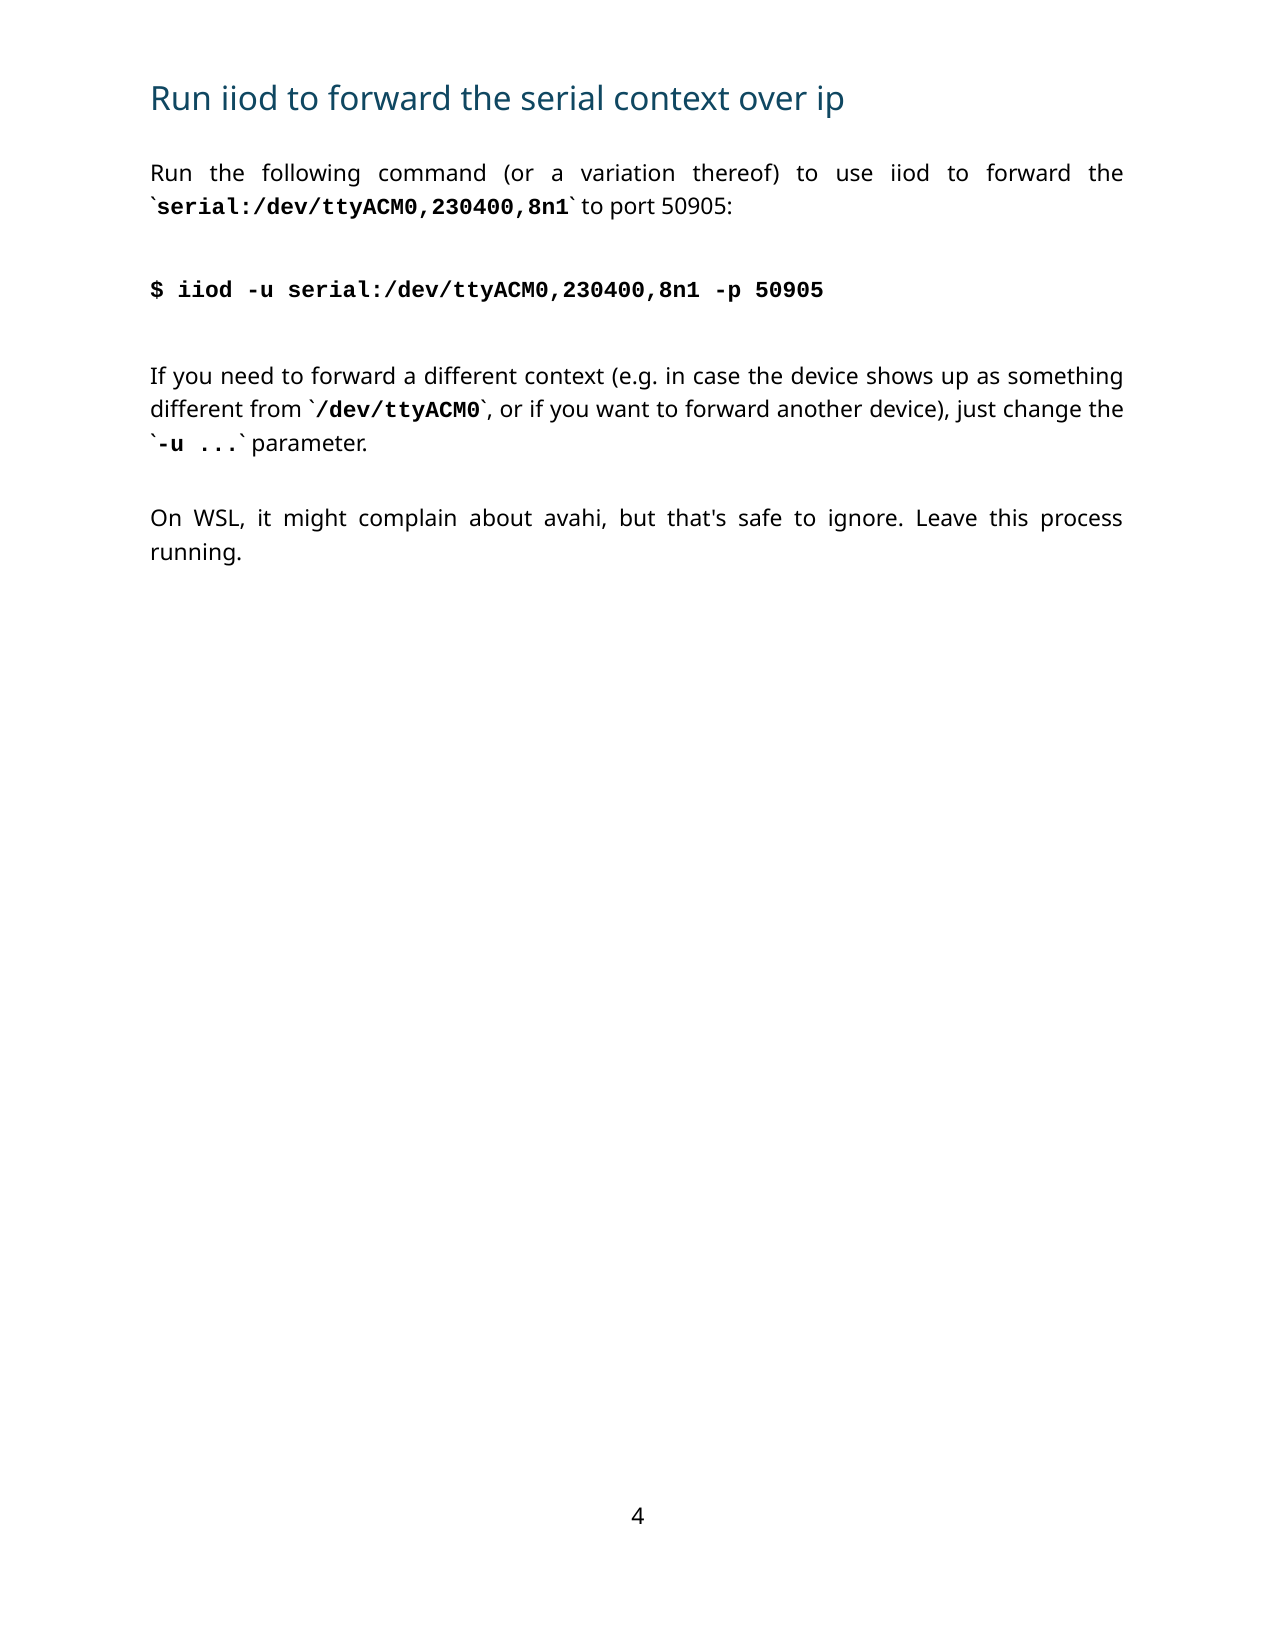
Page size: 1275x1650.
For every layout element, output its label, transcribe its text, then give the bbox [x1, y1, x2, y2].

text If you need to forward a different context (e.g. in case the device shows up as something different from `/dev/ttyACM0`, or if you want to forward another device), just change the `-u ...` parameter. [150, 360, 1125, 458]
text $ iiod -u serial:/dev/ttyACM0,230400,8n1 -p 50905 [150, 278, 1125, 304]
text Run the following command (or a variation thereof) to use iiod to forward the `serial:/dev/ttyACM0,230400,8n1` to port 50905: [150, 157, 1125, 222]
subtitle Run iiod to forward the serial context over ip [150, 75, 1125, 120]
text On WSL, it might complain about avahi, but that's safe to ignore. Leave this process running. [150, 502, 1125, 567]
